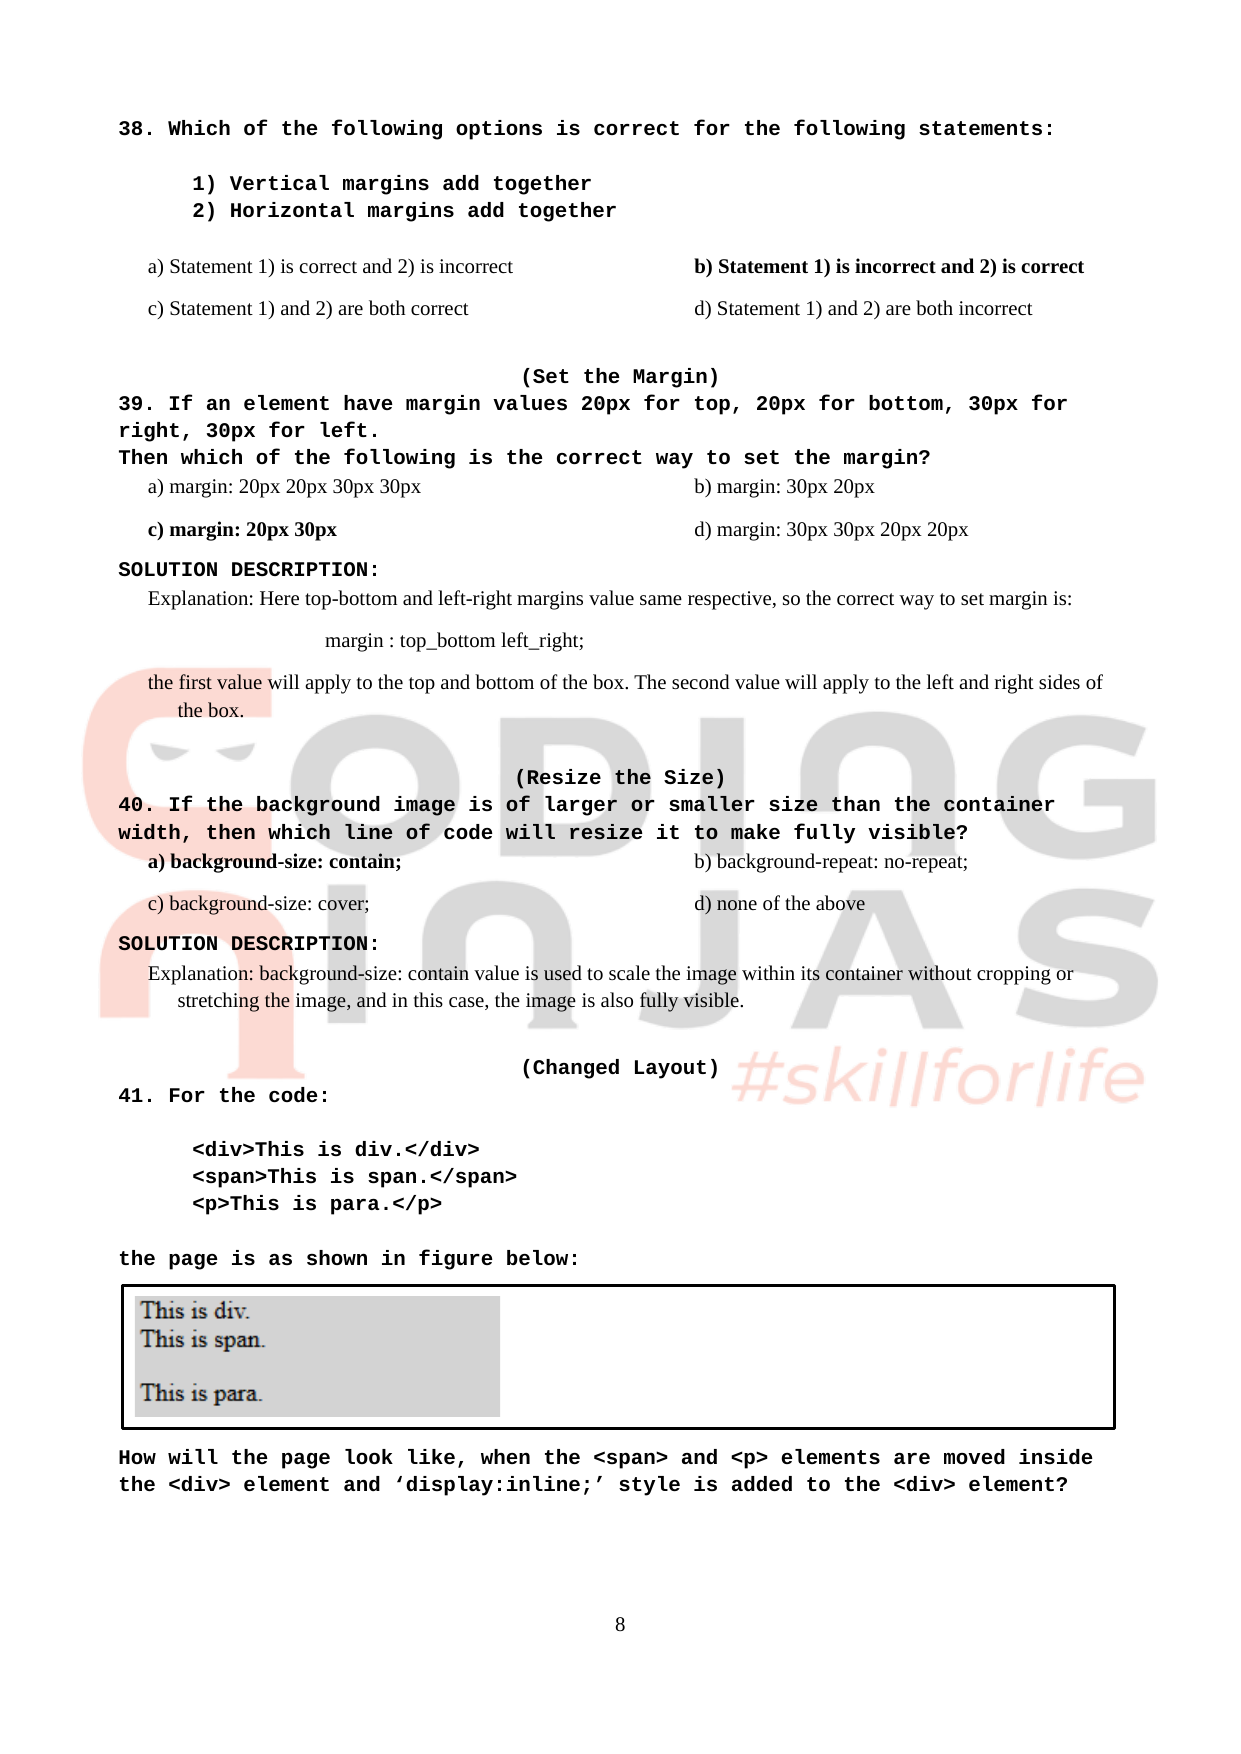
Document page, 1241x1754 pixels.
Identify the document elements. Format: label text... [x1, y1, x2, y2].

text 41. For the code: [118, 1084, 1122, 1108]
text 40. If the background image is of larger or smaller size than the container width, then which line of code will resize it to make fully visible? [118, 794, 1122, 845]
text c) background-size: cover; d) none of the above [148, 891, 1122, 915]
text (Resize the Size) [118, 767, 1122, 791]
text How will the page look like, when the <span> and <p> elements are moved inside the <div> element and ‘display:inline;’ style is added to the <div> element? [118, 1447, 1122, 1498]
text c) margin: 20px 30px d) margin: 30px 30px 20px 20px [148, 517, 1122, 541]
text a) margin: 20px 20px 30px 30px b) margin: 30px 20px [148, 474, 1122, 498]
text Explanation: background-size: contain value is used to scale the image within its container without cropping or stretching the image, and in this case, the image is also fully visible. [148, 960, 1122, 1012]
text a) background-size: contain; b) background-repeat: no-repeat; [148, 849, 1122, 873]
text the first value will apply to the top and bottom of the box. The second value will apply to the left and right sides of the box. [148, 670, 1122, 722]
text Then which of the following is the correct way to set the margin? [118, 447, 1122, 471]
text SOLUTION DESCRIPTION: [118, 559, 1122, 582]
text 2) Horizontal margins add together [192, 200, 1122, 223]
text <p>This is para.</p> [192, 1193, 1122, 1217]
text 1) Vertical margins add together [192, 172, 1122, 196]
text 38. Which of the following options is correct for the following statements: [118, 118, 1122, 142]
text a) Statement 1) is correct and 2) is incorrect b) Statement 1) is incorrect and 2) is correct [148, 254, 1122, 278]
text <span>This is span.</span> [192, 1166, 1122, 1190]
text <div>This is div.</div> [192, 1139, 1122, 1163]
text SOLUTION DESCRIPTION: [118, 933, 1122, 957]
text c) Statement 1) and 2) are both correct d) Statement 1) and 2) are both incorrect [148, 296, 1122, 320]
text Explanation: Here top-bottom and left-right margins value same respective, so the correct way to set margin is: [148, 586, 1122, 610]
text 39. If an element have margin values 20px for top, 20px for bottom, 30px for right, 30px for left. [118, 393, 1122, 444]
text margin : top_bottom left_right; [148, 628, 1122, 652]
text (Set the Margin) [118, 366, 1122, 389]
picture [134, 1296, 501, 1417]
text (Changed Layout) [118, 1057, 1122, 1081]
text the page is as shown in figure below: [118, 1248, 1122, 1271]
